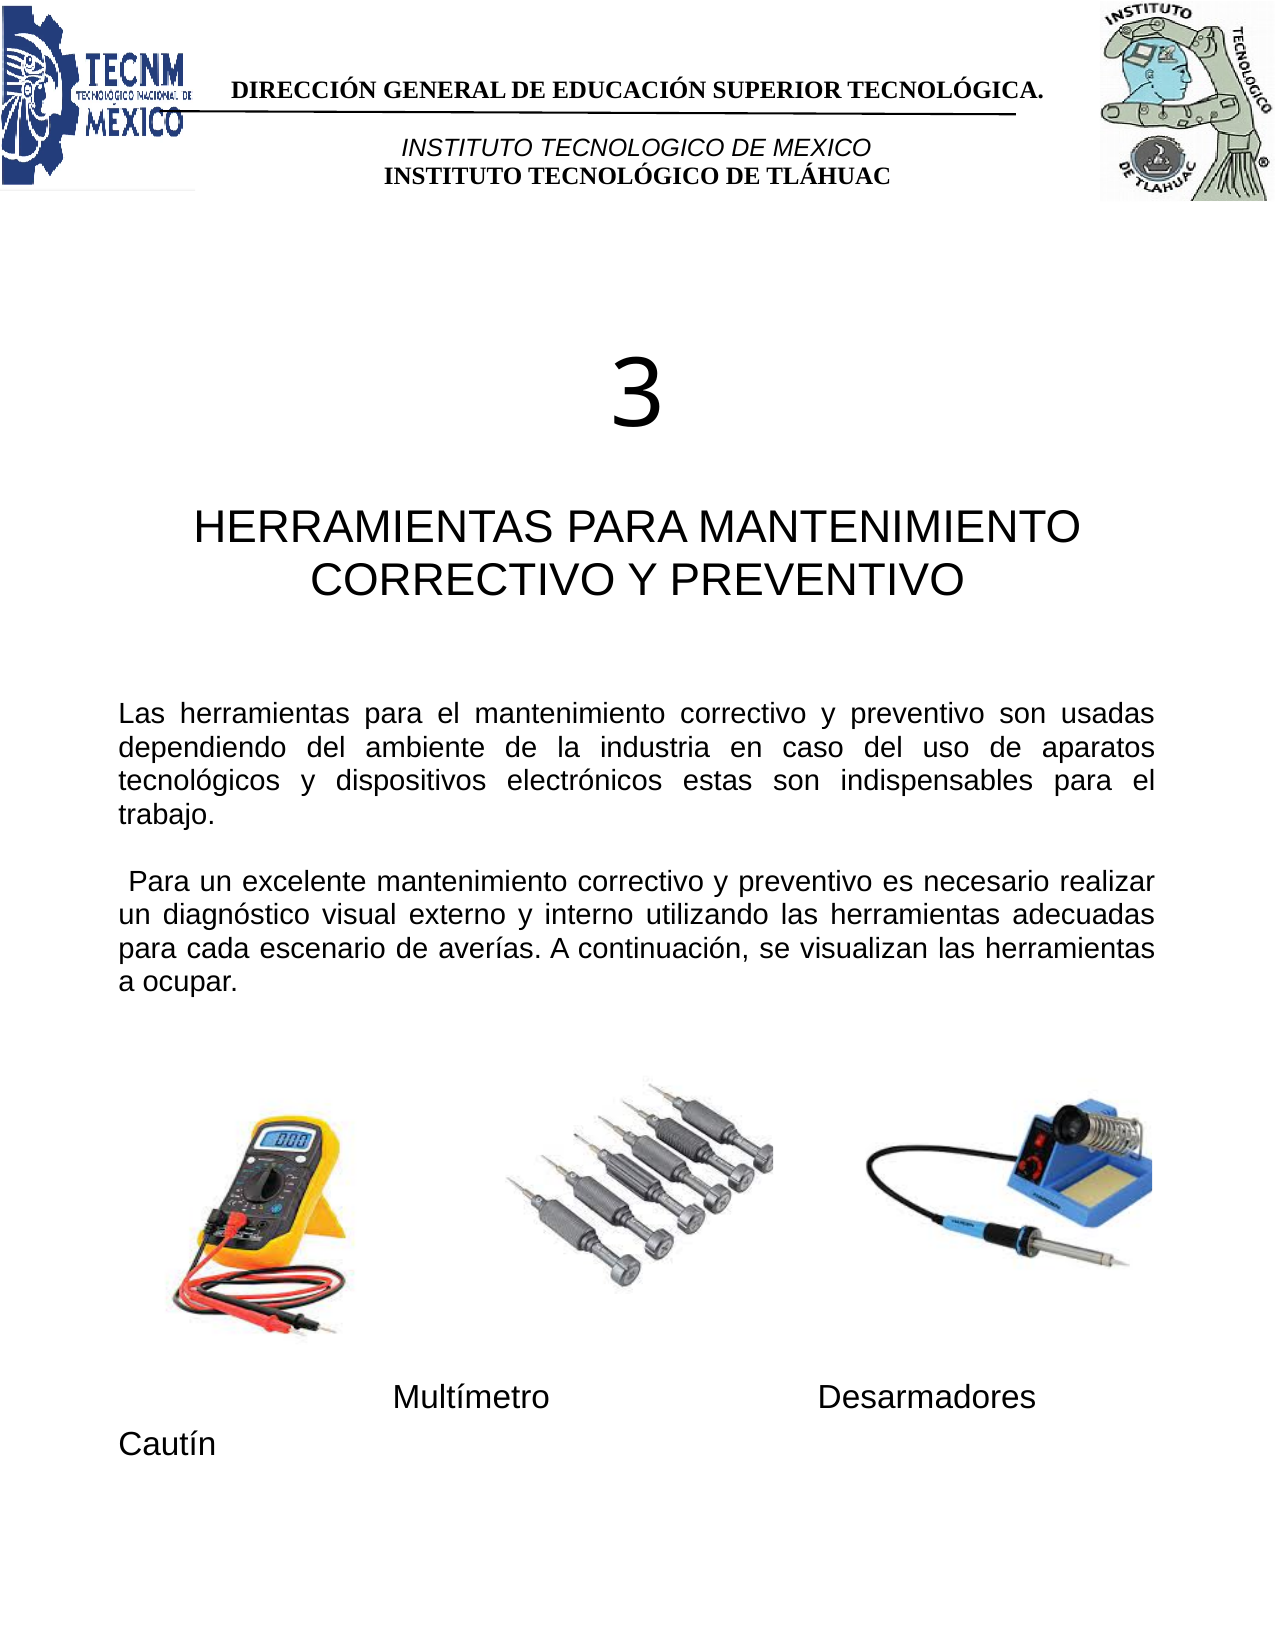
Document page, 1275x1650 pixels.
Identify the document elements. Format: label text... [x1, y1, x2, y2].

text 3 [118, 324, 1157, 454]
text Las herramientas para el mantenimiento correctivo y preventivo son usadas dependiendo del ambiente de la industria en caso del uso de aparatos tecnológicos y dispositivos electrónicos estas son indispensables para el trabajo. [118, 696, 1157, 830]
text Para un excelente mantenimiento correctivo y preventivo es necesario realizar un diagnóstico visual externo y interno utilizando las herramientas adecuadas para cada escenario de averías. A continuación, se visualizan las herramientas a ocupar. [118, 864, 1157, 998]
text Multímetro Desarmadores Cautín [118, 1351, 1157, 1463]
text HERRAMIENTAS PARA MANTENIMIENTO CORRECTIVO Y PREVENTIVO [118, 500, 1157, 605]
